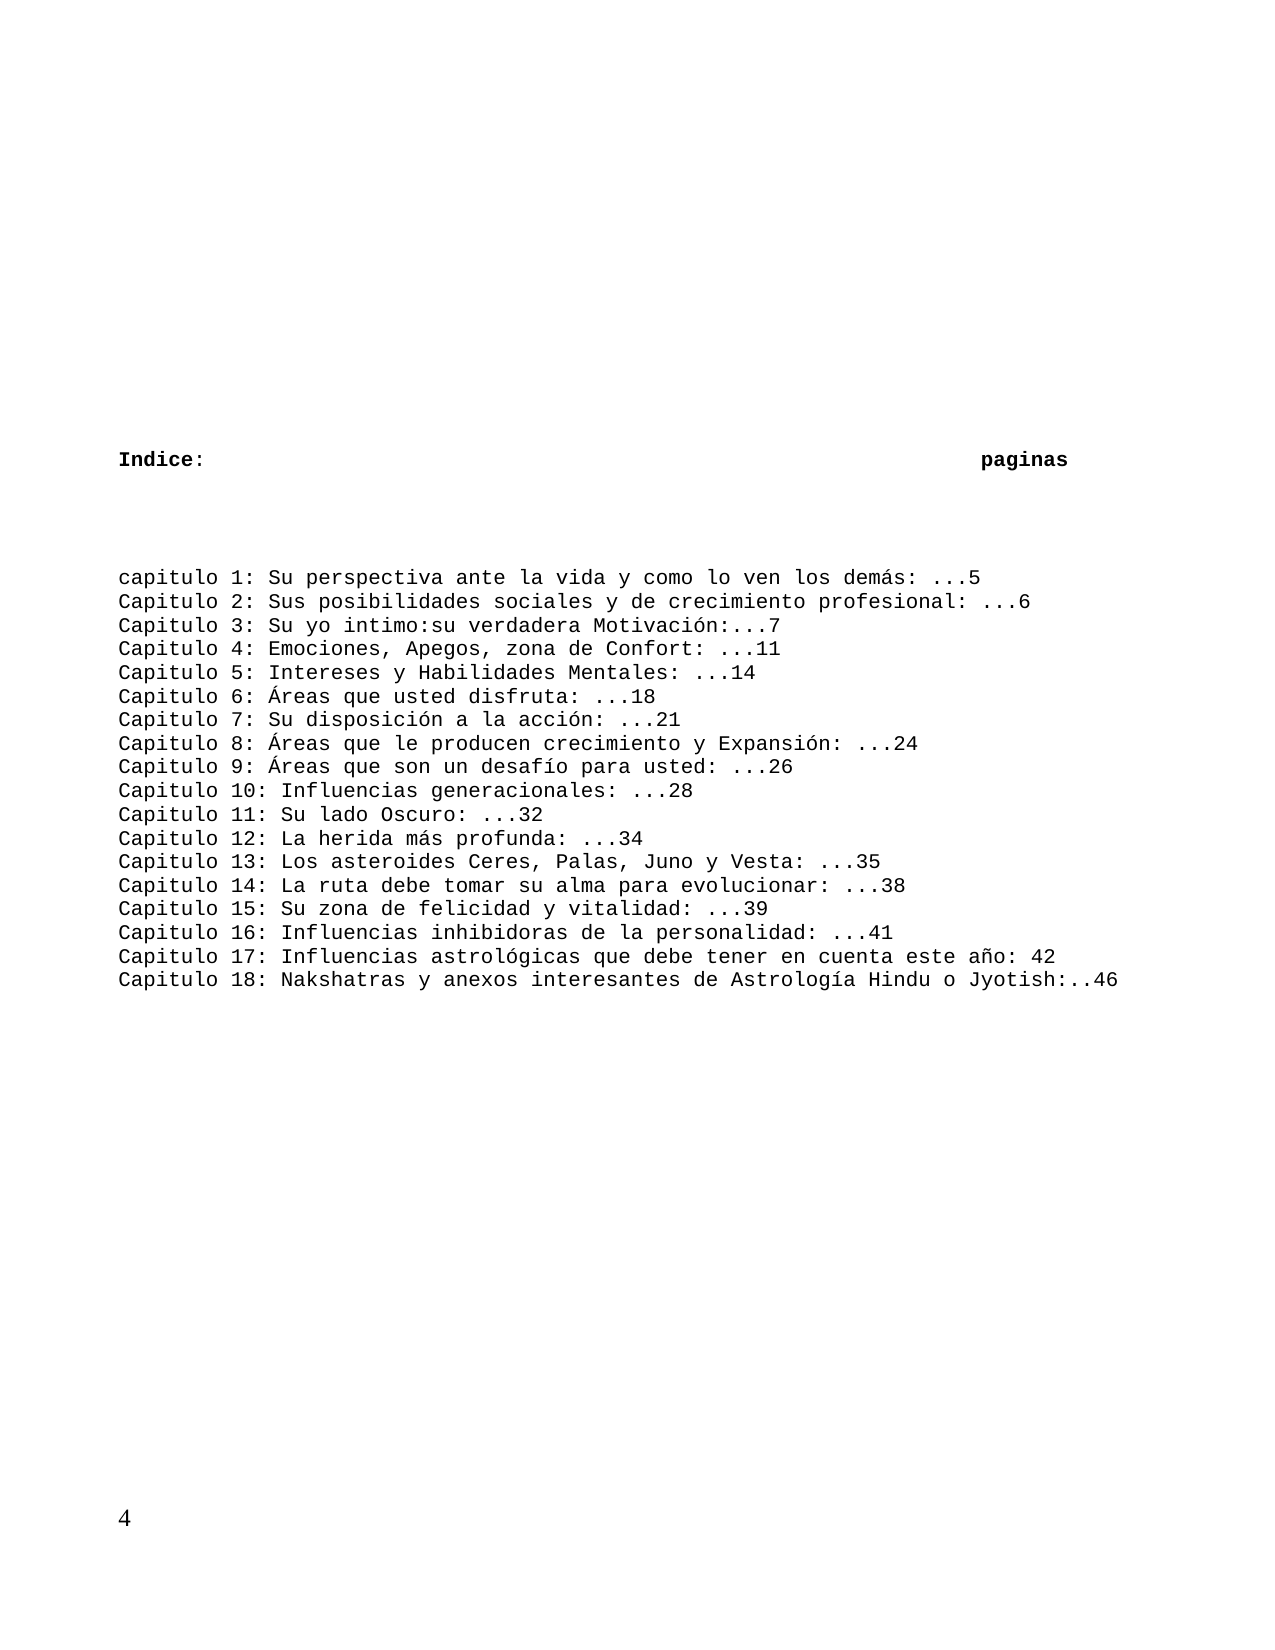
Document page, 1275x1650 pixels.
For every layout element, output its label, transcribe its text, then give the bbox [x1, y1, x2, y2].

text Capitulo 18: Nakshatras y anexos interesantes de Astrología Hindu o Jyotish:..46 [118, 969, 1157, 993]
text Capitulo 6: Áreas que usted disfruta: ...18 [118, 686, 1157, 709]
text Capitulo 13: Los asteroides Ceres, Palas, Juno y Vesta: ...35 [118, 851, 1157, 875]
text capitulo 1: Su perspectiva ante la vida y como lo ven los demás: ...5 [118, 567, 1157, 591]
text Capitulo 2: Sus posibilidades sociales y de crecimiento profesional: ...6 [118, 591, 1157, 615]
text Capitulo 5: Intereses y Habilidades Mentales: ...14 [118, 662, 1157, 686]
text Capitulo 12: La herida más profunda: ...34 [118, 827, 1157, 851]
text Capitulo 10: Influencias generacionales: ...28 [118, 780, 1157, 804]
text Capitulo 15: Su zona de felicidad y vitalidad: ...39 [118, 898, 1157, 922]
text Capitulo 11: Su lado Oscuro: ...32 [118, 804, 1157, 827]
text Capitulo 8: Áreas que le producen crecimiento y Expansión: ...24 [118, 733, 1157, 757]
text Capitulo 16: Influencias inhibidoras de la personalidad: ...41 [118, 922, 1157, 946]
text Capitulo 14: La ruta debe tomar su alma para evolucionar: ...38 [118, 875, 1157, 898]
text Capitulo 7: Su disposición a la acción: ...21 [118, 709, 1157, 733]
text Capitulo 17: Influencias astrológicas que debe tener en cuenta este año: 42 [118, 946, 1157, 969]
text Capitulo 4: Emociones, Apegos, zona de Confort: ...11 [118, 638, 1157, 662]
text Capitulo 9: Áreas que son un desafío para usted: ...26 [118, 757, 1157, 780]
text Indice: paginas [118, 449, 1157, 473]
text Capitulo 3: Su yo intimo:su verdadera Motivación:...7 [118, 615, 1157, 638]
